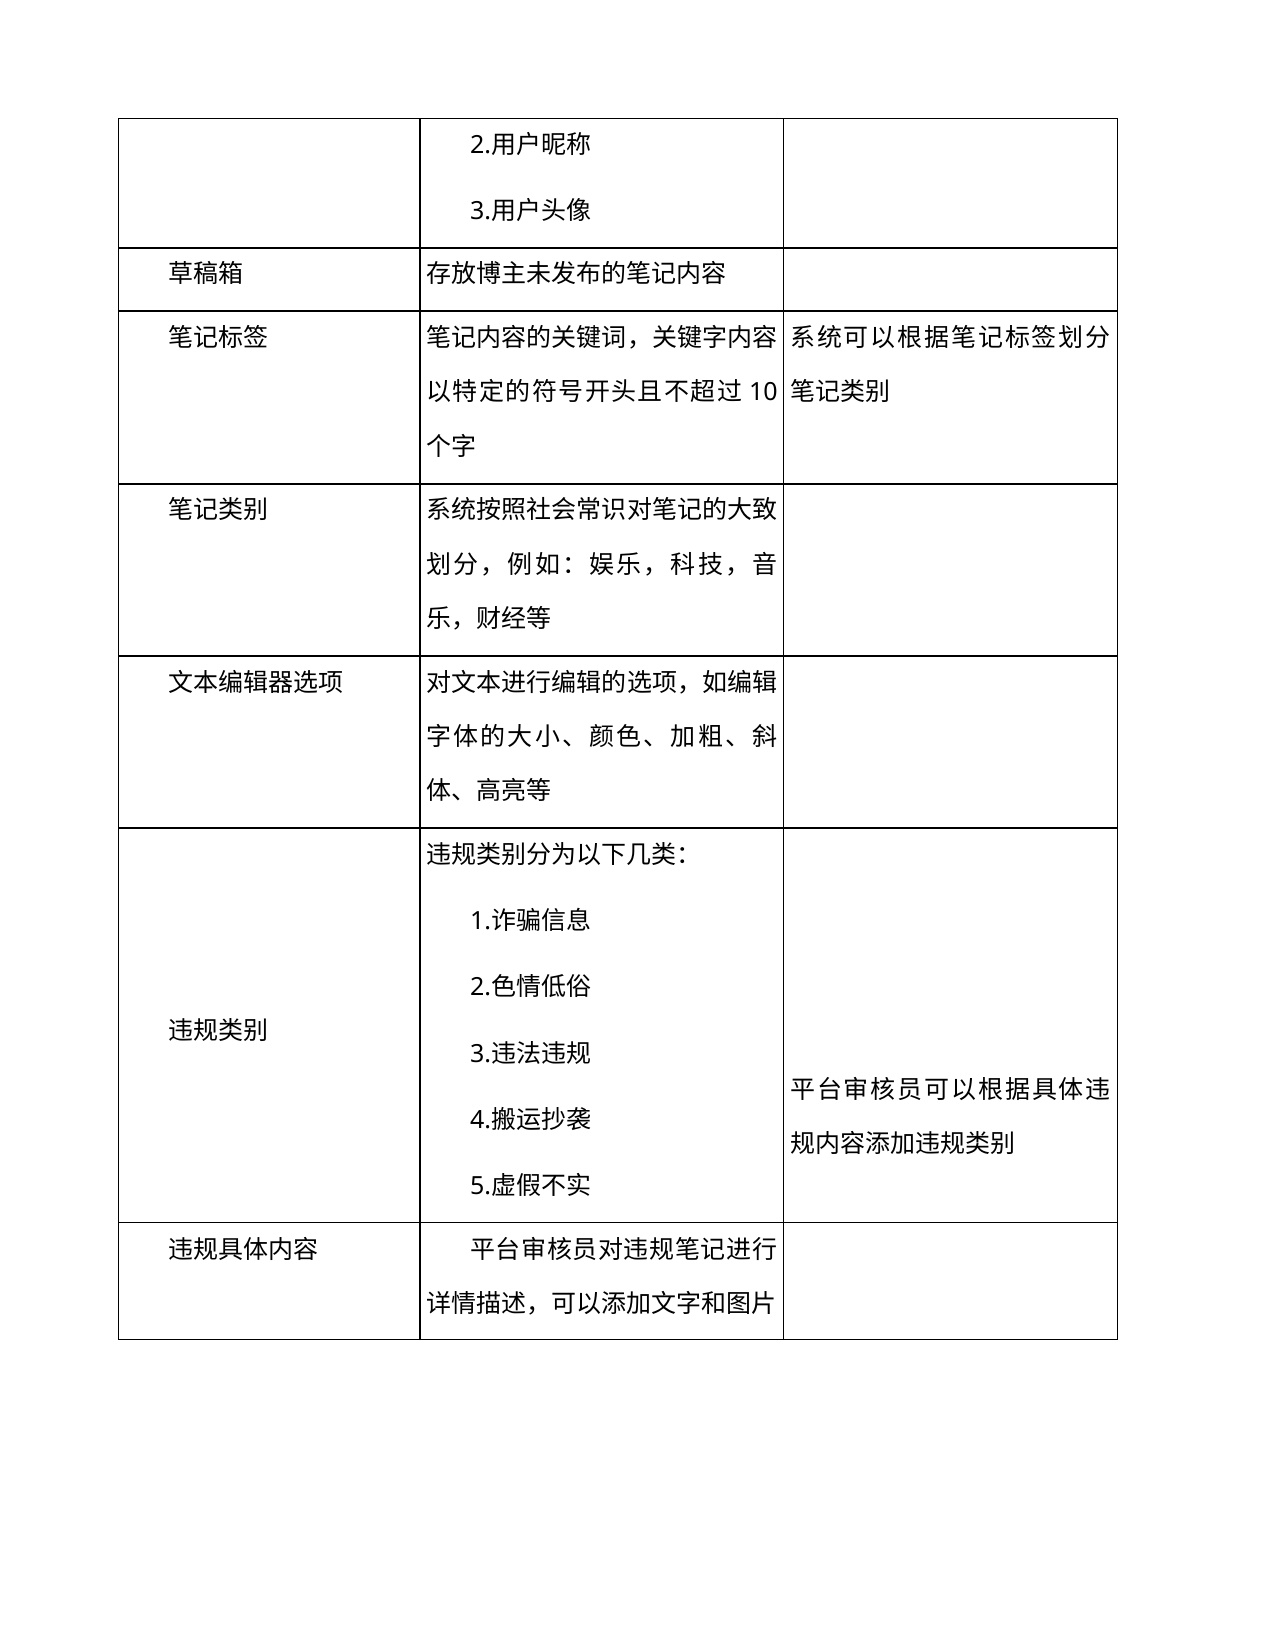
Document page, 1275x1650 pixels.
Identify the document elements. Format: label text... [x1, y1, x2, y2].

table_cell 存放博主未发布的笔记内容 [421, 249, 783, 310]
table_cell 草稿箱 [119, 249, 419, 310]
table_cell 平台审核员对违规笔记进行详情描述，可以添加文字和图片 [421, 1223, 783, 1339]
table_cell 系统可以根据笔记标签划分笔记类别 [784, 312, 1117, 483]
table_cell 2.用户昵称 3.用户头像 [421, 119, 783, 247]
table_cell 违规具体内容 [119, 1223, 419, 1339]
table_cell 违规类别 [119, 829, 419, 1222]
table_cell [784, 119, 1117, 247]
table_cell 对文本进行编辑的选项，如编辑字体的大小、颜色、加粗、斜体、高亮等 [421, 657, 783, 827]
table_cell [119, 119, 419, 247]
table_cell 笔记类别 [119, 485, 419, 655]
table_cell [784, 485, 1117, 655]
table_cell 平台审核员可以根据具体违规内容添加违规类别 [784, 829, 1117, 1222]
table_cell 笔记标签 [119, 312, 419, 483]
table_cell [784, 657, 1117, 827]
table_cell 系统按照社会常识对笔记的大致划分，例如：娱乐，科技，音乐，财经等 [421, 485, 783, 655]
table_cell [784, 249, 1117, 310]
table_cell 文本编辑器选项 [119, 657, 419, 827]
table_cell [784, 1223, 1117, 1339]
table_cell 违规类别分为以下几类： 1.诈骗信息 2.色情低俗 3.违法违规 4.搬运抄袭 5.虚假不实 [421, 829, 783, 1222]
table_cell 笔记内容的关键词，关键字内容以特定的符号开头且不超过10个字 [421, 312, 783, 483]
